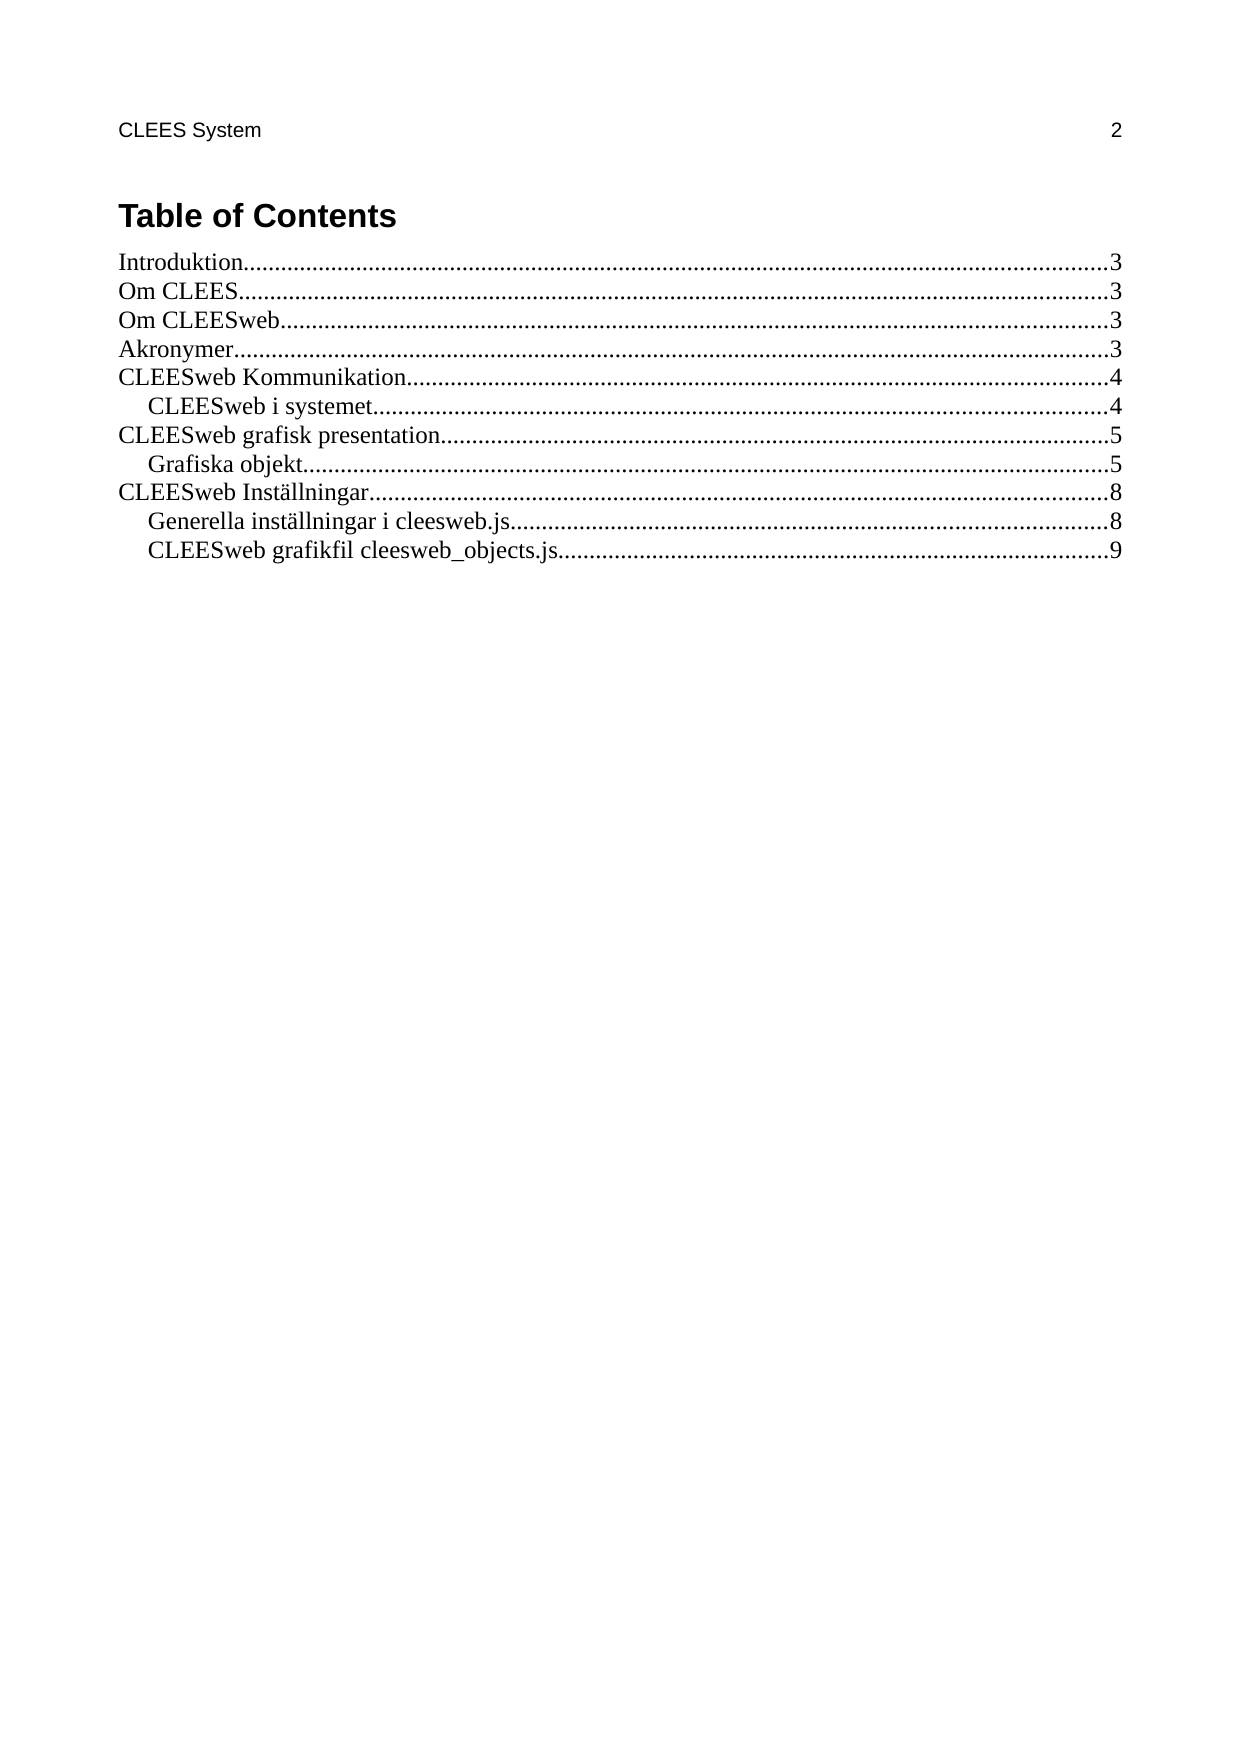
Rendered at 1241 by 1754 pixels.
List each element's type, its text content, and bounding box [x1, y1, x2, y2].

text CLEESweb Kommunikation 4 [118, 362, 1122, 391]
text Generella inställningar i cleesweb.js 8 [148, 506, 1122, 535]
text CLEESweb Inställningar 8 [118, 477, 1122, 506]
text CLEESweb grafikfil cleesweb_objects.js 9 [148, 535, 1122, 564]
text CLEESweb grafisk presentation 5 [118, 420, 1122, 449]
text Akronymer 3 [118, 334, 1122, 362]
text Grafiska objekt 5 [148, 449, 1122, 477]
text Om CLEESweb 3 [118, 305, 1122, 334]
text Om CLEES 3 [118, 276, 1122, 305]
text Introduktion 3 [118, 247, 1122, 276]
subtitle Table of Contents [118, 197, 1122, 235]
text CLEESweb i systemet 4 [148, 391, 1122, 420]
